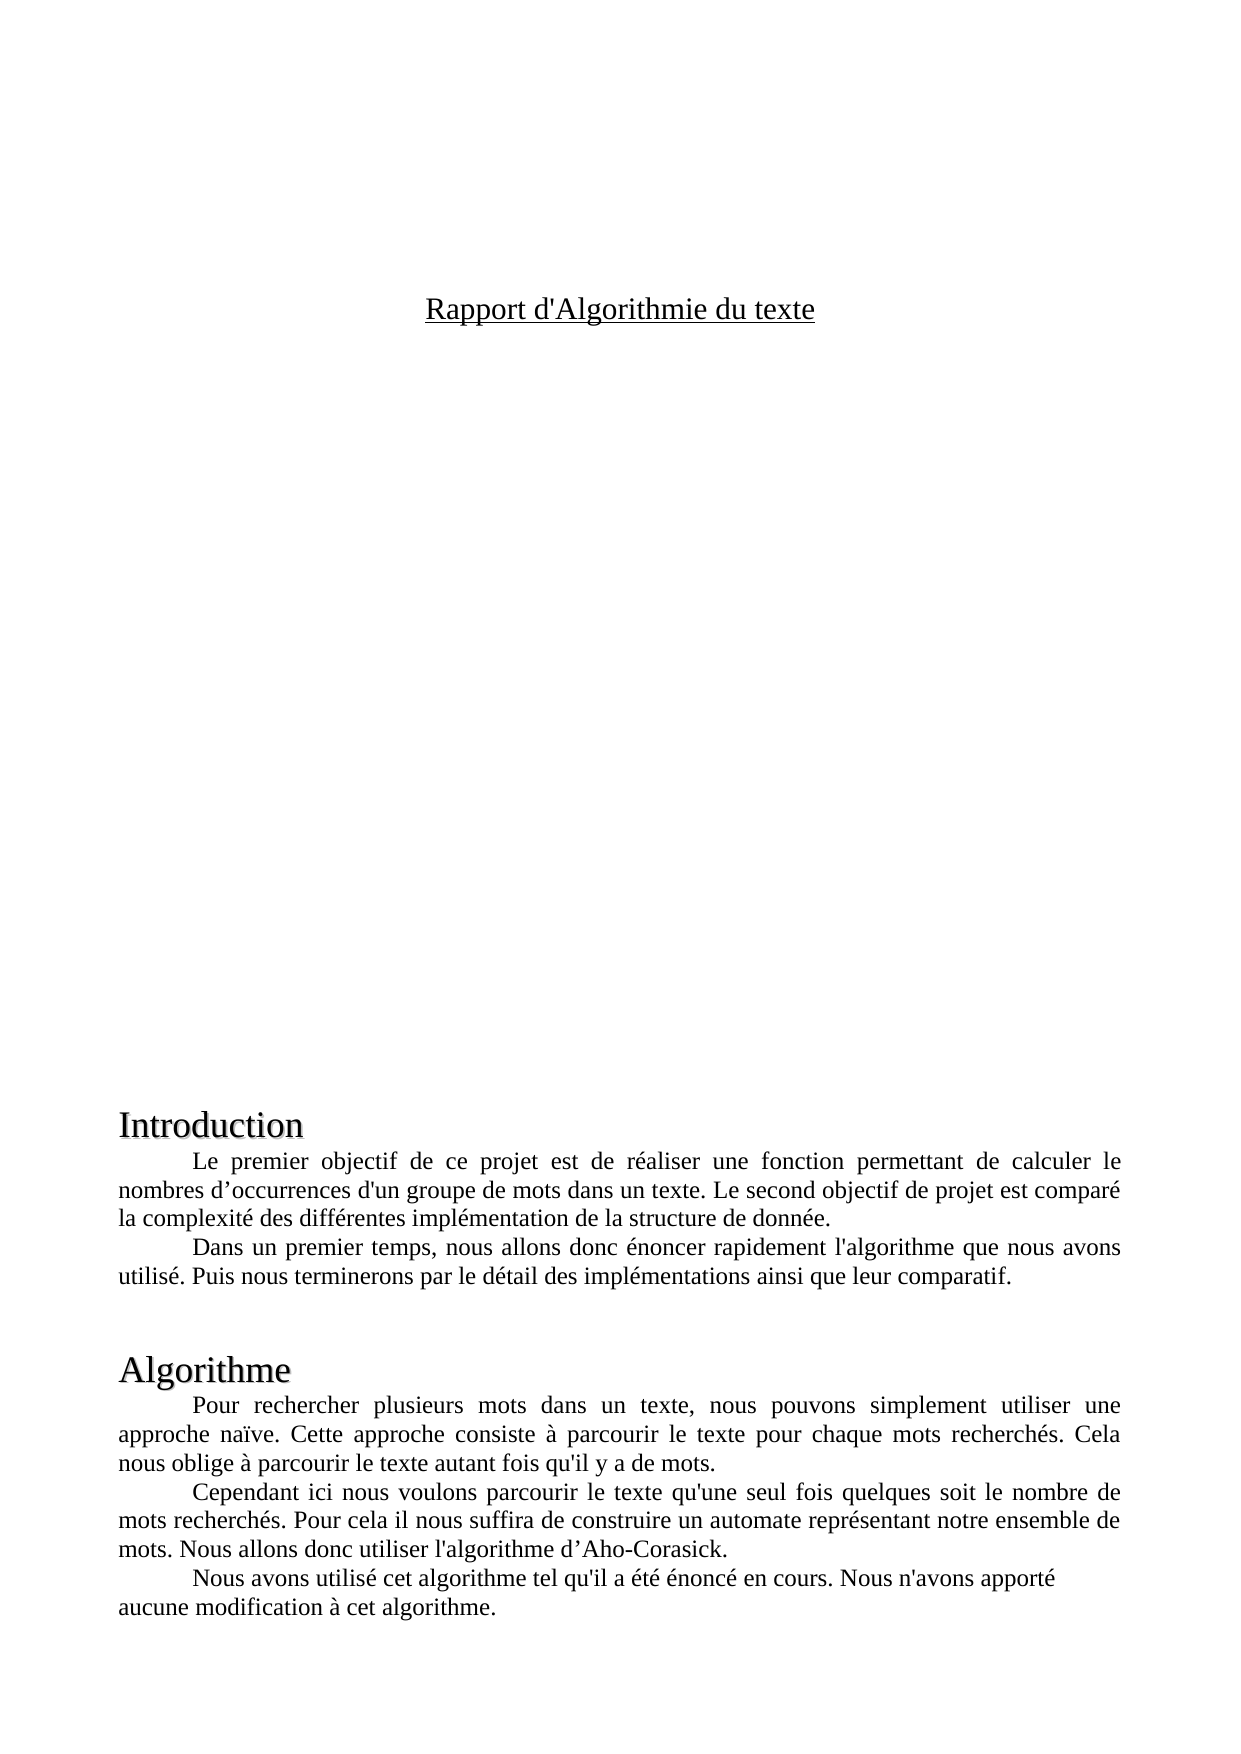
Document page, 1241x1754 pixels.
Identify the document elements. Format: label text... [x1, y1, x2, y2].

text Pour rechercher plusieurs mots dans un texte, nous pouvons simplement utiliser une approche naïve. Cette approche consiste à parcourir le texte pour chaque mots recherchés. Cela nous oblige à parcourir le texte autant fois qu'il y a de mots. [118, 1390, 1122, 1477]
text Cependant ici nous voulons parcourir le texte qu'une seul fois quelques soit le nombre de mots recherchés. Pour cela il nous suffira de construire un automate représentant notre ensemble de mots. Nous allons donc utiliser l'algorithme d’Aho-Corasick. [118, 1477, 1122, 1563]
text Introduction [118, 1103, 1122, 1146]
text Nous avons utilisé cet algorithme tel qu'il a été énoncé en cours. Nous n'avons apporté aucune modification à cet algorithme. [118, 1563, 1122, 1620]
text Rapport d'Algorithmie du texte [118, 291, 1122, 327]
text Le premier objectif de ce projet est de réaliser une fonction permettant de calculer le nombres d’occurrences d'un groupe de mots dans un texte. Le second objectif de projet est comparé la complexité des différentes implémentation de la structure de donnée. [118, 1146, 1122, 1232]
text Algorithme [118, 1347, 1122, 1390]
text Dans un premier temps, nous allons donc énoncer rapidement l'algorithme que nous avons utilisé. Puis nous terminerons par le détail des implémentations ainsi que leur comparatif. [118, 1232, 1122, 1290]
